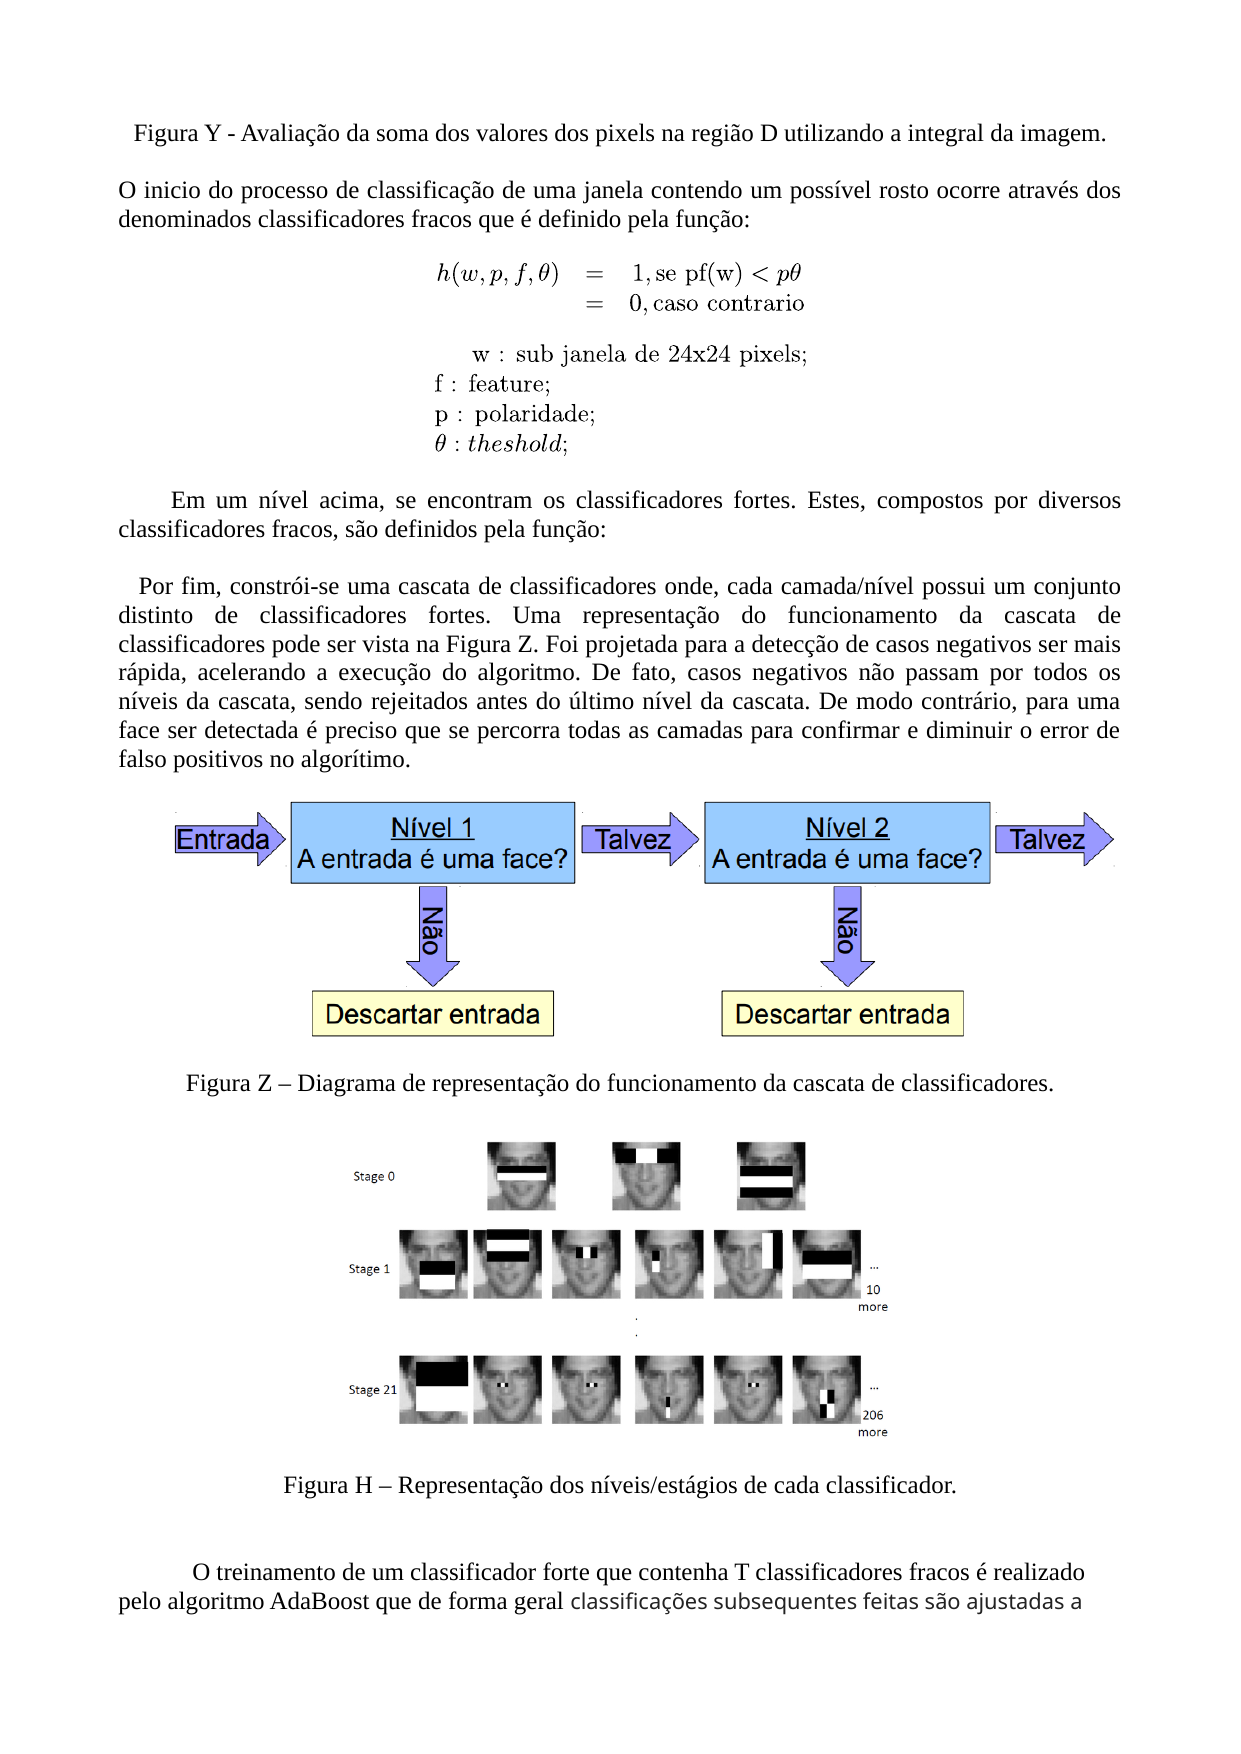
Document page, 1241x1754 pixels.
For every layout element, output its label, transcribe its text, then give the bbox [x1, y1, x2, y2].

text Figura Y - Avaliação da soma dos valores dos pixels na região D utilizando a integral da imagem. [118, 118, 1122, 147]
text Por fim, constrói-se uma cascata de classificadores onde, cada camada/nível possui um conjunto distinto de classificadores fortes. Uma representação do funcionamento da cascata de classificadores pode ser vista na Figura Z. Foi projetada para a detecção de casos negativos ser mais rápida, acelerando a execução do algoritmo. De fato, casos negativos não passam por todos os níveis da cascata, sendo rejeitados antes do último nível da cascata. De modo contrário, para uma face ser detectada é preciso que se percorra todas as camadas para confirmar e diminuir o error de falso positivos no algorítimo. [118, 571, 1122, 772]
text Figura H – Representação dos níveis/estágios de cada classificador. [118, 1471, 1122, 1499]
text Em um nível acima, se encontram os classificadores fortes. Estes, compostos por diversos classificadores fracos, são definidos pela função: [118, 485, 1122, 542]
picture [340, 1132, 906, 1458]
text Figura Z – Diagrama de representação do funcionamento da cascata de classificadores. [118, 1068, 1122, 1097]
picture [141, 791, 1132, 1040]
text O treinamento de um classificador forte que contenha T classificadores fracos é realizado pelo algoritmo AdaBoost que de forma geral classificações subsequentes feitas são ajustadas a [118, 1557, 1122, 1615]
text O inicio do processo de classificação de uma janela contendo um possível rosto ocorre através dos denominados classificadores fracos que é definido pela função: [118, 176, 1122, 233]
